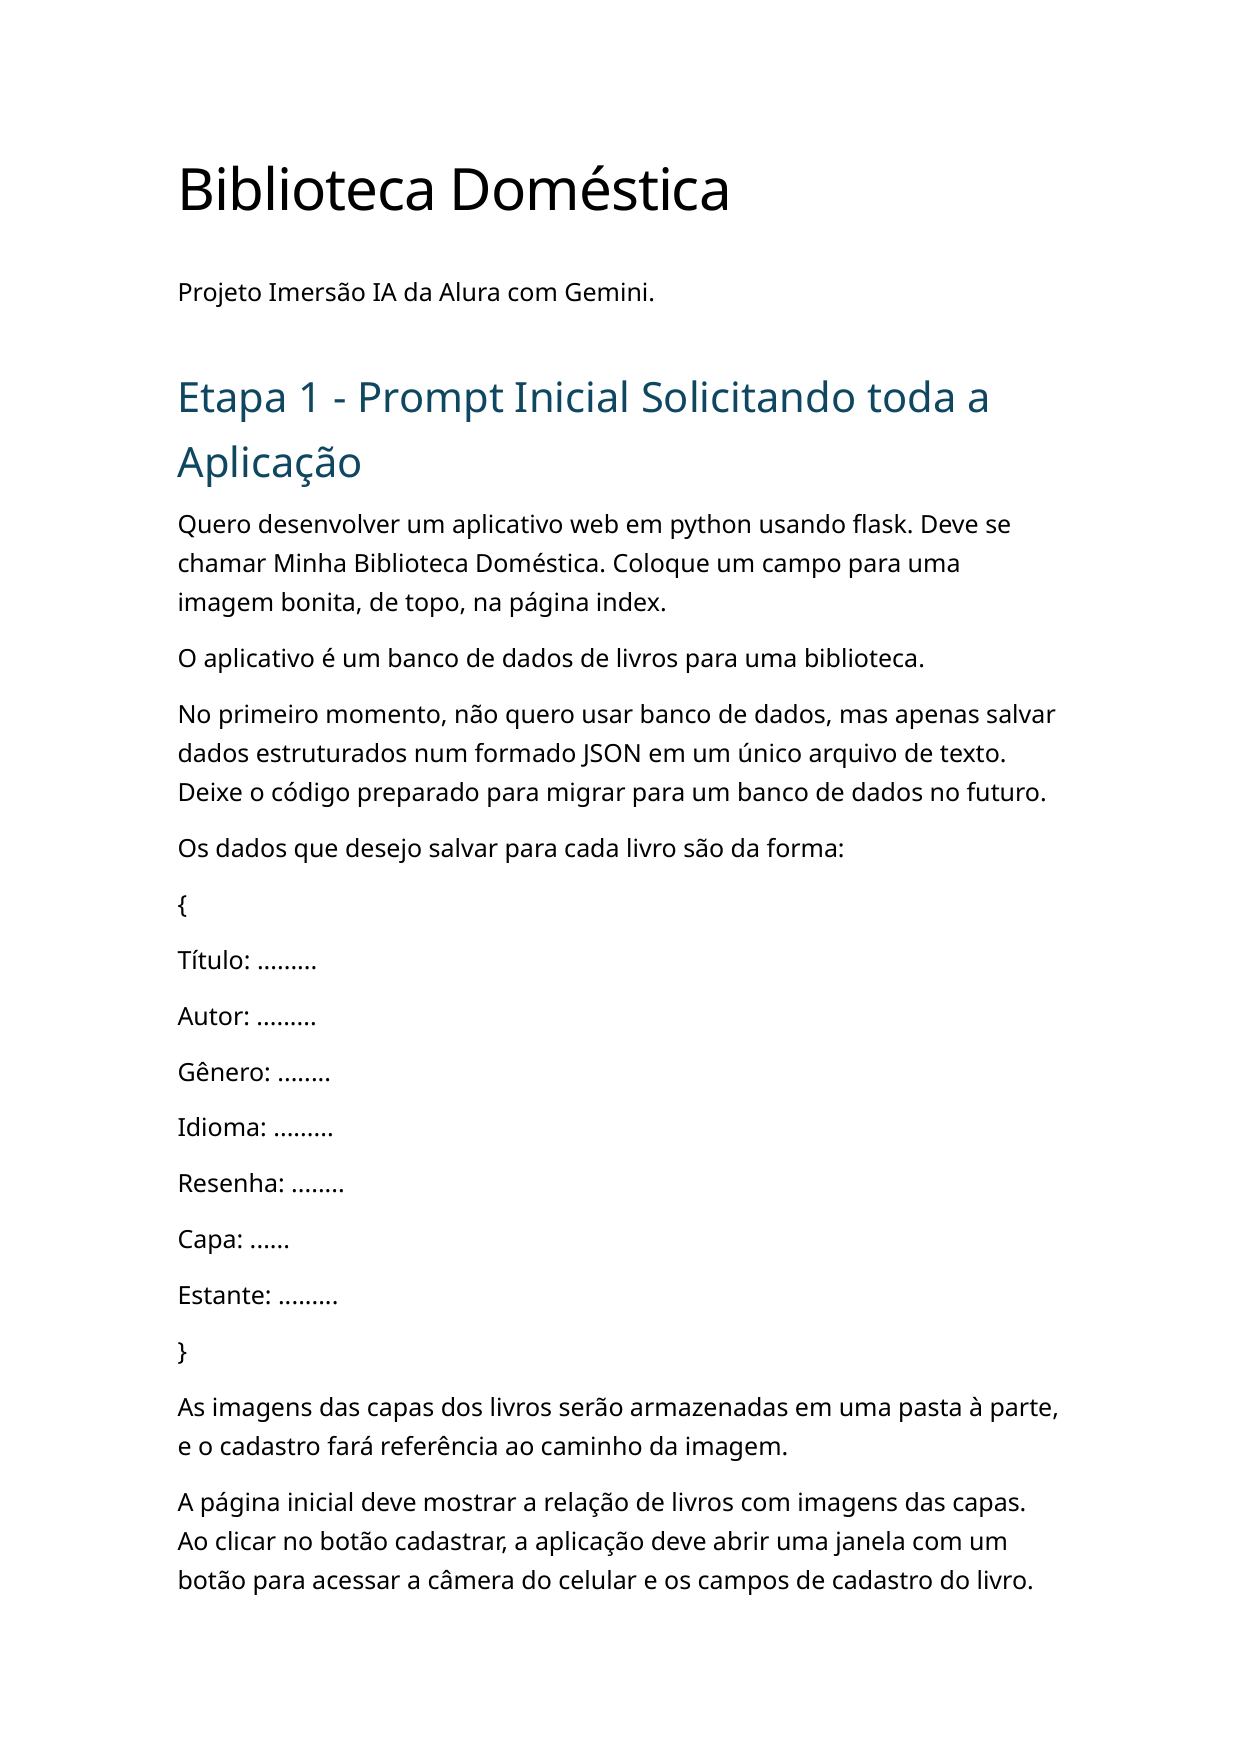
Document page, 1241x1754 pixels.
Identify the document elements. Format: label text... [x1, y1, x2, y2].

text As imagens das capas dos livros serão armazenadas em uma pasta à parte, e o cadastro fará referência ao caminho da imagem. [177, 1389, 1063, 1462]
text } [177, 1333, 1063, 1367]
text Quero desenvolver um aplicativo web em python usando flask. Deve se chamar Minha Biblioteca Doméstica. Coloque um campo para uma imagem bonita, de topo, na página index. [177, 507, 1063, 619]
text A página inicial deve mostrar a relação de livros com imagens das capas. Ao clicar no botão cadastrar, a aplicação deve abrir uma janela com um botão para acessar a câmera do celular e os campos de cadastro do livro. [177, 1484, 1063, 1597]
text Autor: ......... [177, 998, 1063, 1032]
text Título: ......... [177, 942, 1063, 977]
subtitle Etapa 1 - Prompt Inicial Solicitando toda a Aplicação [177, 368, 1063, 490]
text { [177, 887, 1063, 921]
text Estante: ......... [177, 1277, 1063, 1312]
text Capa: ...... [177, 1222, 1063, 1256]
text Os dados que desejo salvar para cada livro são da forma: [177, 831, 1063, 865]
text Resenha: ........ [177, 1166, 1063, 1200]
text Idioma: ......... [177, 1110, 1063, 1144]
text No primeiro momento, não quero usar banco de dados, mas apenas salvar dados estruturados num formado JSON em um único arquivo de texto. Deixe o código preparado para migrar para um banco de dados no futuro. [177, 697, 1063, 809]
text Biblioteca Doméstica [177, 148, 1063, 227]
text Projeto Imersão IA da Alura com Gemini. [177, 235, 1063, 309]
text O aplicativo é um banco de dados de livros para uma biblioteca. [177, 641, 1063, 675]
text Gênero: ........ [177, 1054, 1063, 1088]
